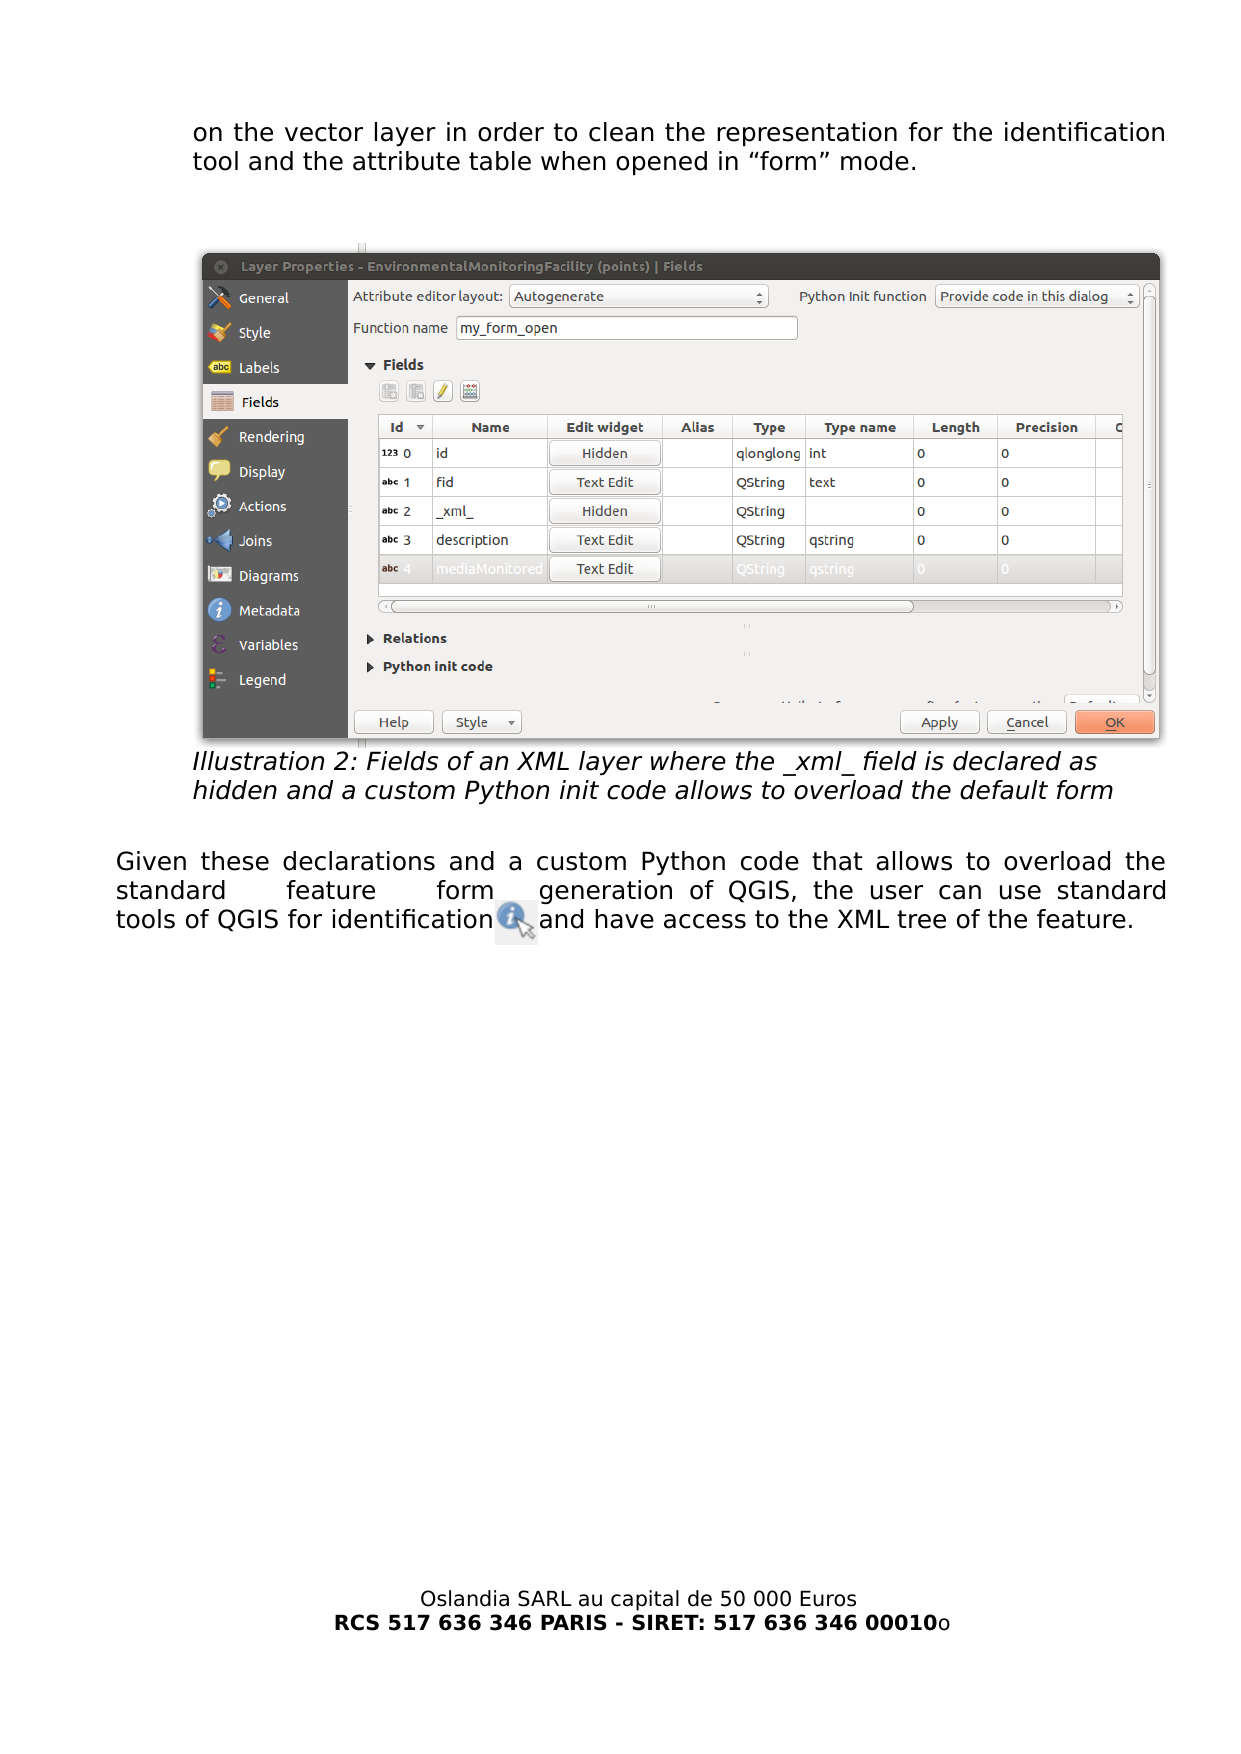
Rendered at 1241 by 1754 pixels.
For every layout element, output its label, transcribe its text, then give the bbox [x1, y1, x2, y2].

text on the vector layer in order to clean the representation for the identification tool and the attribute table when opened in “form” mode. [192, 118, 1168, 176]
picture [494, 900, 539, 945]
picture [192, 243, 1169, 748]
text Given these declarations and a custom Python code that allows to overload the standard feature form generation of QGIS, the user can use standard tools of QGIS for identification and have access to the XML tree of the feature. [116, 847, 1168, 935]
text Illustration 2: Fields of an XML layer where the _xml_ field is declared as hidden and a custom Python init code allows to overload the default form [192, 748, 1168, 806]
